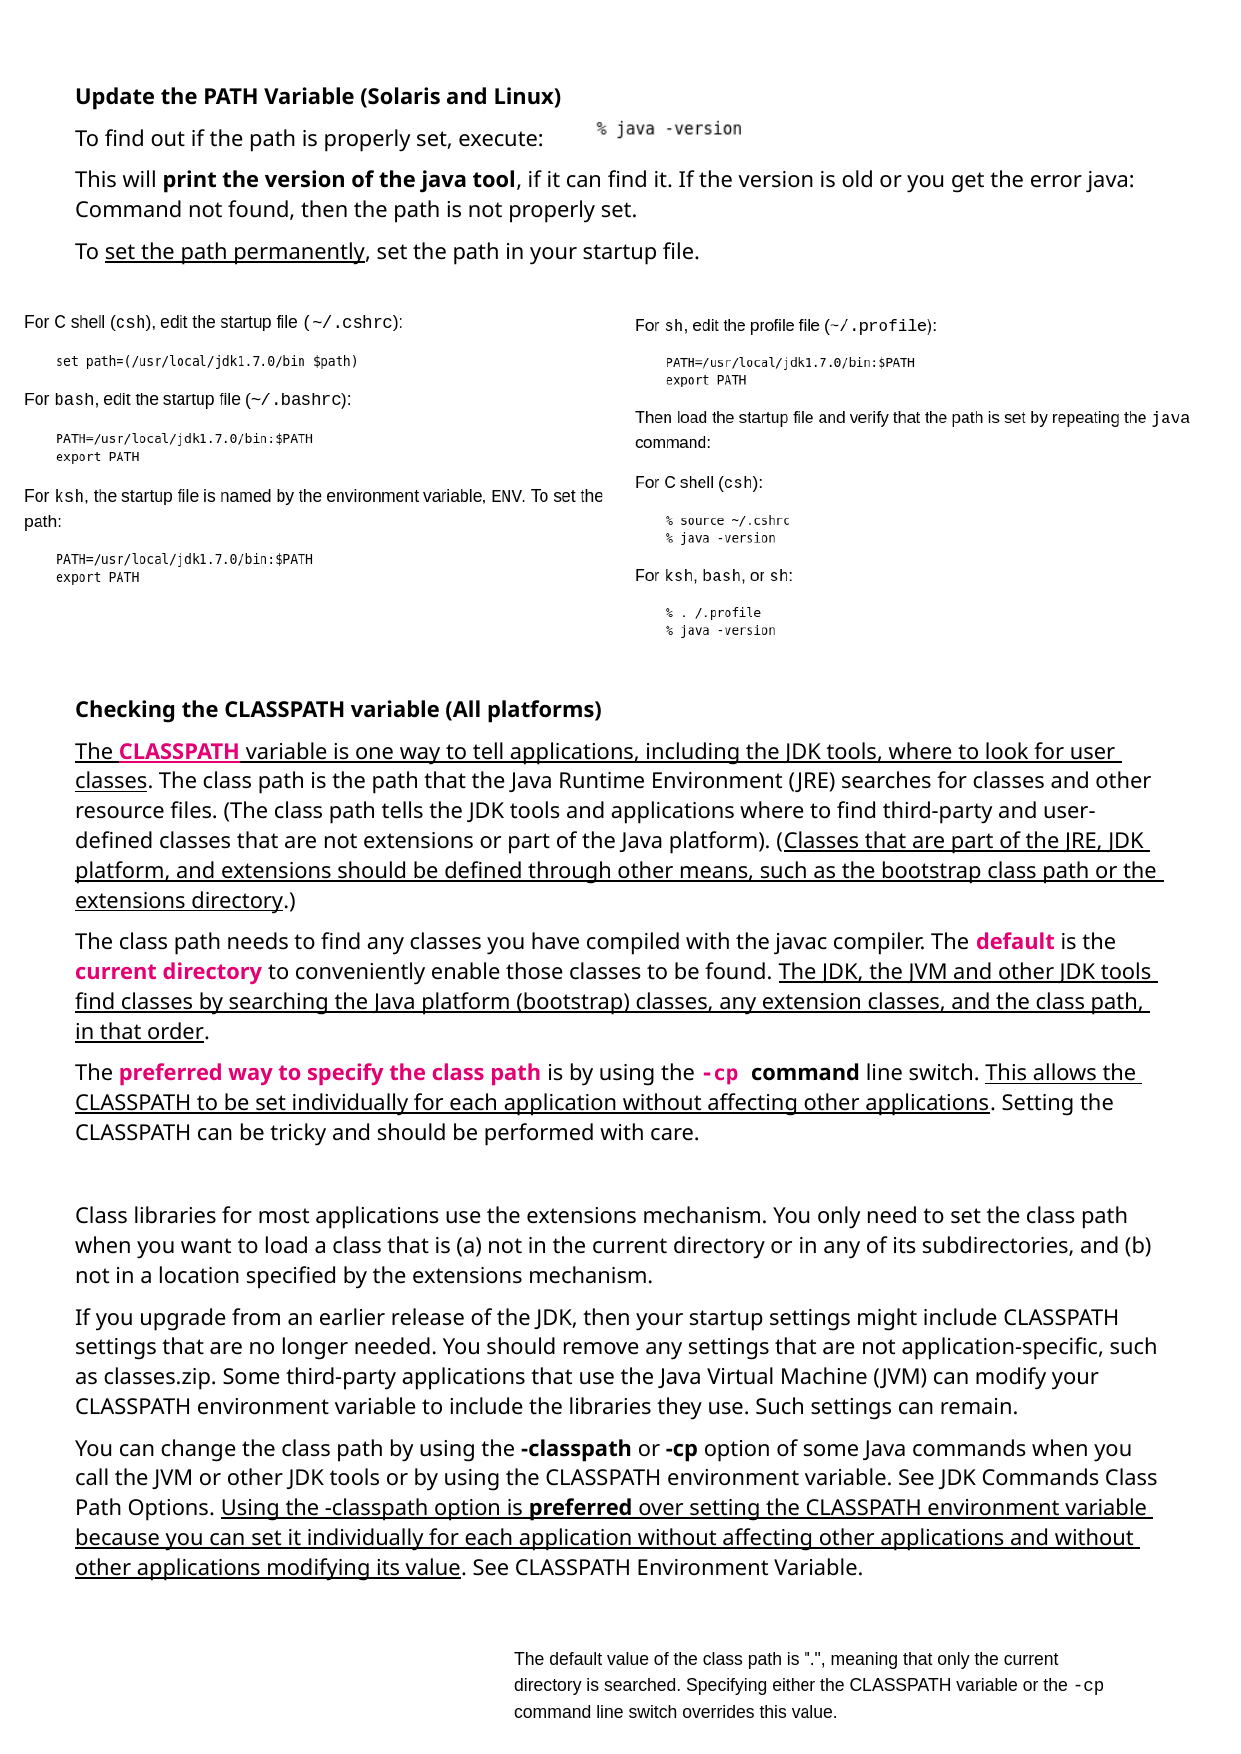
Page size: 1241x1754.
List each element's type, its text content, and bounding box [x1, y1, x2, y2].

text To set the path permanently, set the path in your startup file. [75, 236, 1166, 266]
text Update the PATH Variable (Solaris and Linux) [75, 81, 1166, 111]
text If you upgrade from an earlier release of the JDK, then your startup settings might include CLASSPATH settings that are no longer needed. You should remove any settings that are not application-specific, such as classes.zip. Some third-party applications that use the Java Virtual Machine (JVM) can modify your CLASSPATH environment variable to include the libraries they use. Such settings can remain. [75, 1302, 1166, 1421]
text The class path needs to find any classes you have compiled with the javac compiler. The default is the current directory to conveniently enable those classes to be found. The JDK, the JVM and other JDK tools find classes by searching the Java platform (bootstrap) classes, any extension classes, and the class path, in that order. [75, 926, 1166, 1046]
picture [592, 116, 747, 142]
picture [20, 308, 603, 589]
text Checking the CLASSPATH variable (All platforms) [75, 694, 1166, 724]
text Class libraries for most applications use the extensions mechanism. You only need to set the class path when you want to load a class that is (a) not in the current directory or in any of its subdirectories, and (b) not in a location specified by the extensions mechanism. [75, 1200, 1166, 1290]
text To find out if the path is properly set, execute: [75, 123, 1166, 152]
picture [632, 312, 1190, 640]
text This will print the version of the java tool, if it can find it. If the version is old or you get the error java: Command not found, then the path is not properly set. [75, 164, 1166, 224]
text The preferred way to specify the class path is by using the -cp command line switch. This allows the CLASSPATH to be set individually for each application without affecting other applications. Setting the CLASSPATH can be tricky and should be performed with care. [75, 1057, 1166, 1147]
picture [508, 1648, 1106, 1724]
text You can change the class path by using the -classpath or -cp option of some Java commands when you call the JVM or other JDK tools or by using the CLASSPATH environment variable. See JDK Commands Class Path Options. Using the -classpath option is preferred over setting the CLASSPATH environment variable because you can set it individually for each application without affecting other applications and without other applications modifying its value. See CLASSPATH Environment Variable. [75, 1433, 1166, 1582]
text The CLASSPATH variable is one way to tell applications, including the JDK tools, where to look for user classes. The class path is the path that the Java Runtime Environment (JRE) searches for classes and other resource files. (The class path tells the JDK tools and applications where to find third-party and user-defined classes that are not extensions or part of the Java platform). (Classes that are part of the JRE, JDK platform, and extensions should be defined through other means, such as the bootstrap class path or the extensions directory.) [75, 736, 1166, 914]
